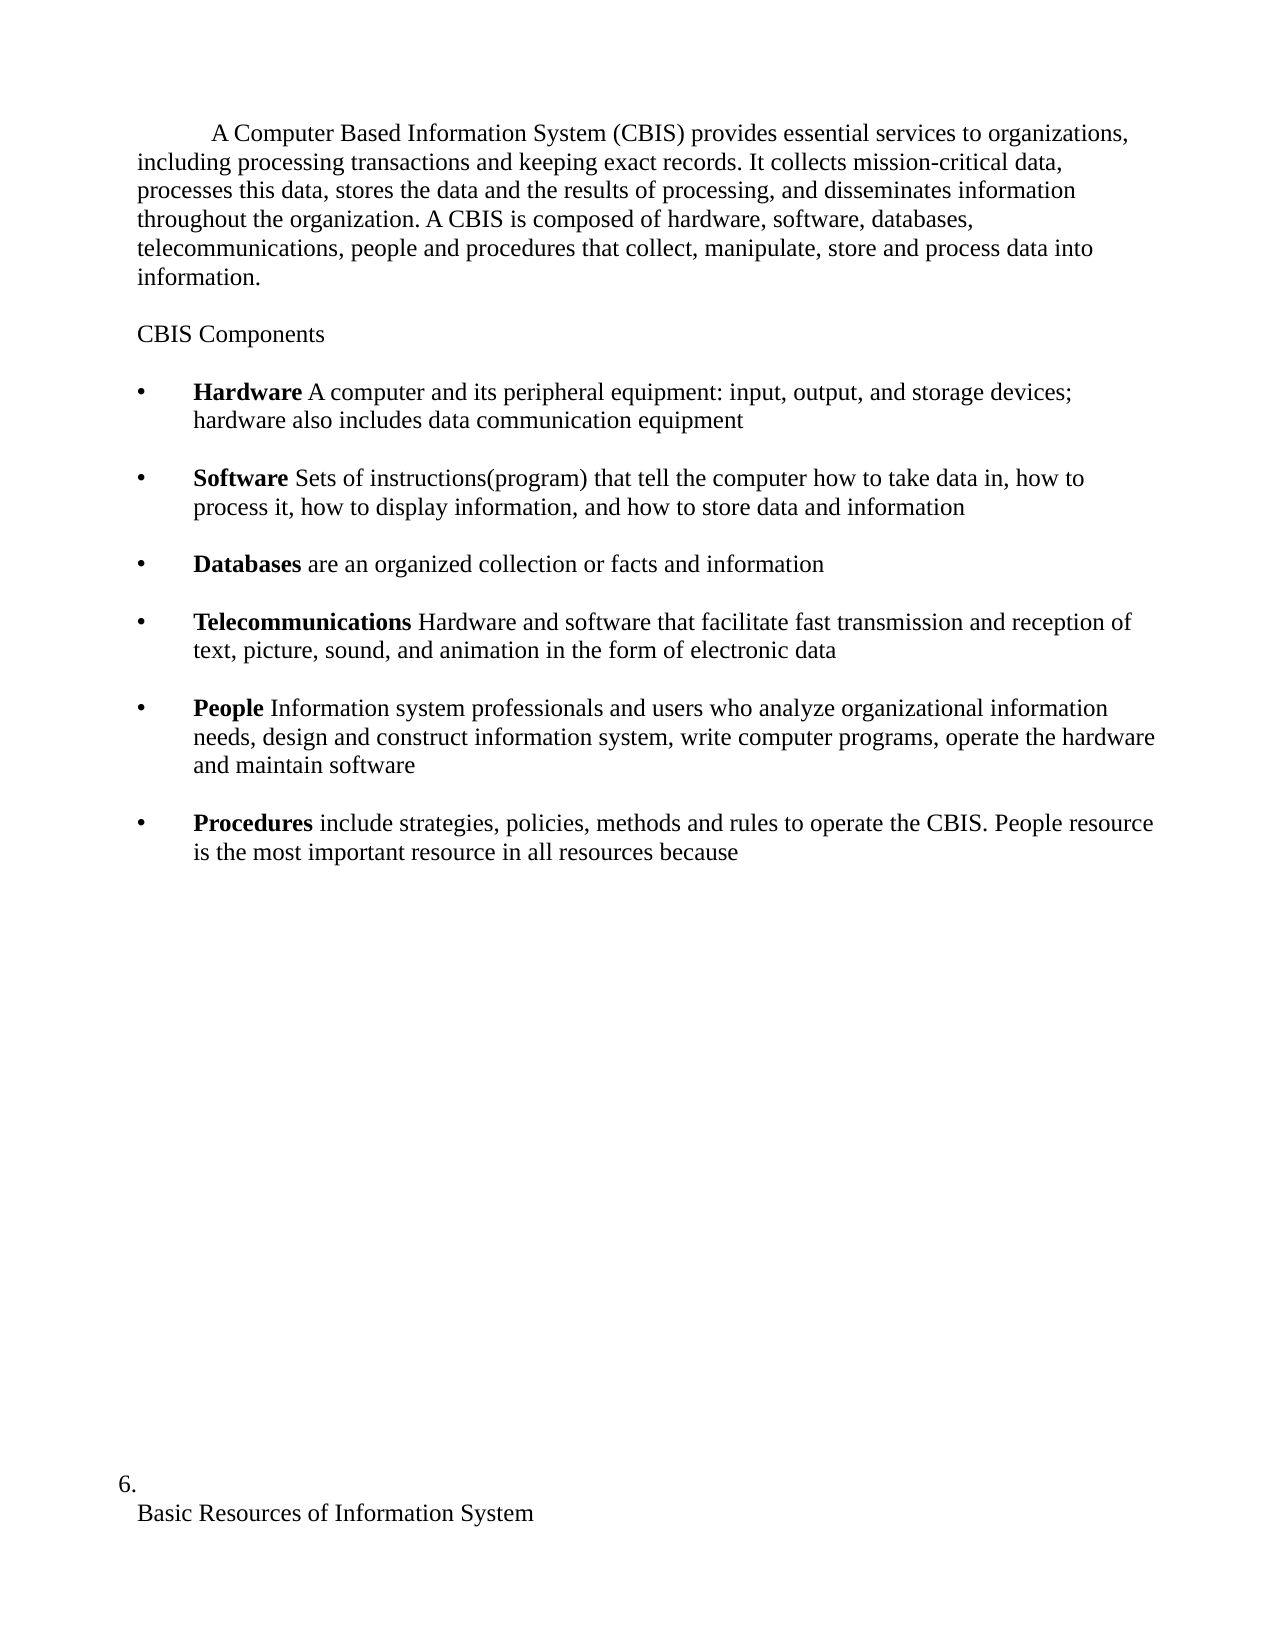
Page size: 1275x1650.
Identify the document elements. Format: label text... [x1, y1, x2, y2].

list Hardware A computer and its peripheral equipment: input, output, and storage devices; hardware also includes data communication equipment [137, 377, 1157, 434]
list Databases are an organized collection or facts and information [137, 549, 1157, 578]
list Telecommunications Hardware and software that facilitate fast transmission and reception of text, picture, sound, and animation in the form of electronic data [137, 607, 1157, 664]
text 6. [118, 1469, 1157, 1498]
text A Computer Based Information System (CBIS) provides essential services to organizations, including processing transactions and keeping exact records. It collects mission-critical data, processes this data, stores the data and the results of processing, and disseminates information throughout the organization. A CBIS is composed of hardware, software, databases, telecommunications, people and procedures that collect, manipulate, store and process data into information. [137, 118, 1157, 291]
list Software Sets of instructions(program) that tell the computer how to take data in, how to process it, how to display information, and how to store data and information [137, 463, 1157, 521]
text Basic Resources of Information System [137, 1498, 1157, 1527]
list Procedures include strategies, policies, methods and rules to operate the CBIS. People resource is the most important resource in all resources because [137, 808, 1157, 866]
list People Information system professionals and users who analyze organizational information needs, design and construct information system, write computer programs, operate the hardware and maintain software [137, 693, 1157, 779]
text CBIS Components [137, 319, 1157, 348]
